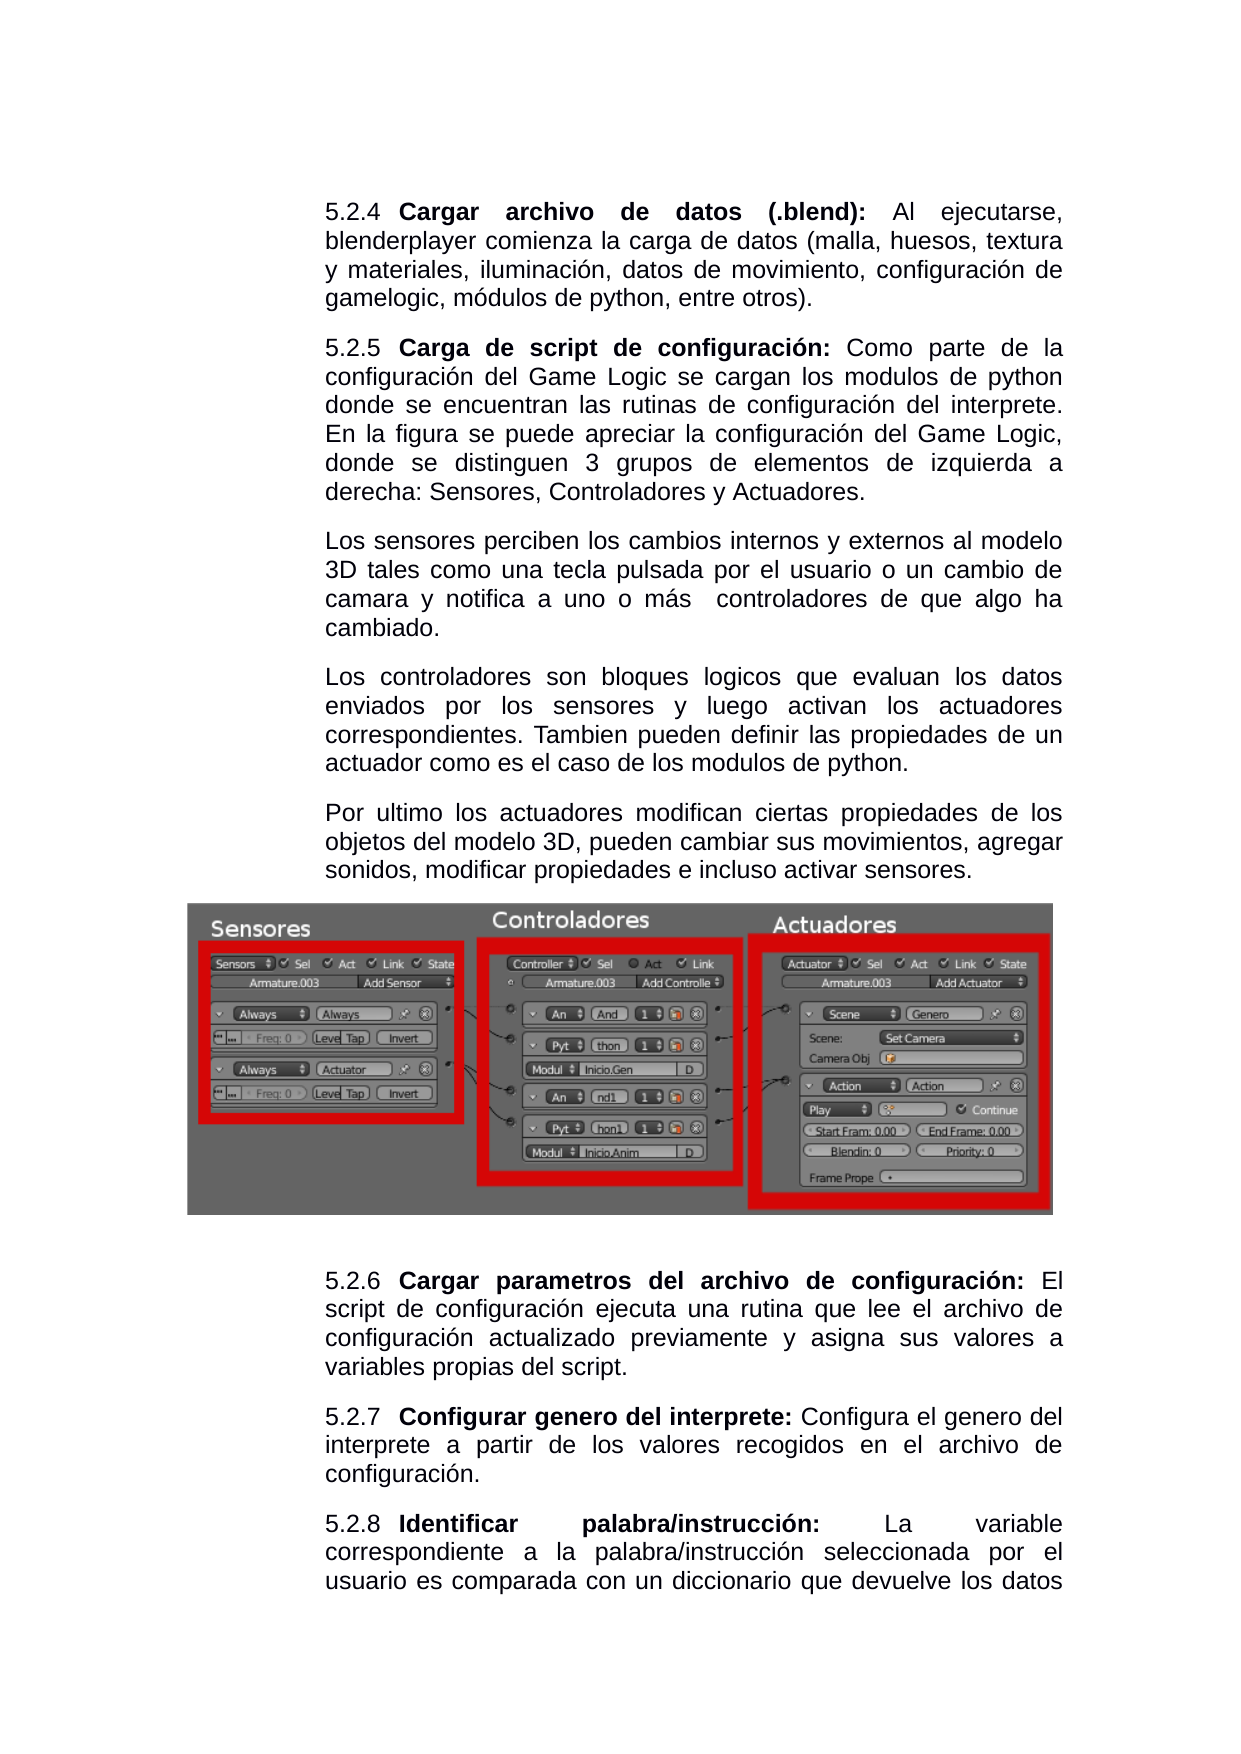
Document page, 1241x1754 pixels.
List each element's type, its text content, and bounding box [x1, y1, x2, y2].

picture [187, 903, 1053, 1215]
list Cargar archivo de datos (.blend): Al ejecutarse, blenderplayer comienza la carga de datos (malla, huesos, textura y materiales, iluminación, datos de movimiento, configuración de gamelogic, módulos de python, entre otros). [325, 197, 1063, 312]
list Configurar genero del interprete: Configura el genero del interprete a partir de los valores recogidos en el archivo de configuración. [325, 1402, 1063, 1488]
text Por ultimo los actuadores modifican ciertas propiedades de los objetos del modelo 3D, pueden cambiar sus movimientos, agregar sonidos, modificar propiedades e incluso activar sensores. [325, 798, 1063, 884]
text Los controladores son bloques logicos que evaluan los datos enviados por los sensores y luego activan los actuadores correspondientes. Tambien pueden definir las propiedades de un actuador como es el caso de los modulos de python. [325, 662, 1063, 777]
list Carga de script de configuración: Como parte de la configuración del Game Logic se cargan los modulos de python donde se encuentran las rutinas de configuración del interprete. En la figura se puede apreciar la configuración del Game Logic, donde se distinguen 3 grupos de elementos de izquierda a derecha: Sensores, Controladores y Actuadores. [325, 333, 1063, 506]
text Los sensores perciben los cambios internos y externos al modelo 3D tales como una tecla pulsada por el usuario o un cambio de camara y notifica a uno o más controladores de que algo ha cambiado. [325, 526, 1063, 641]
list Cargar parametros del archivo de configuración: El script de configuración ejecuta una rutina que lee el archivo de configuración actualizado previamente y asigna sus valores a variables propias del script. [325, 1266, 1063, 1381]
list Identificar palabra/instrucción: La variable correspondiente a la palabra/instrucción seleccionada por el usuario es comparada con un diccionario que devuelve los datos [325, 1509, 1063, 1595]
